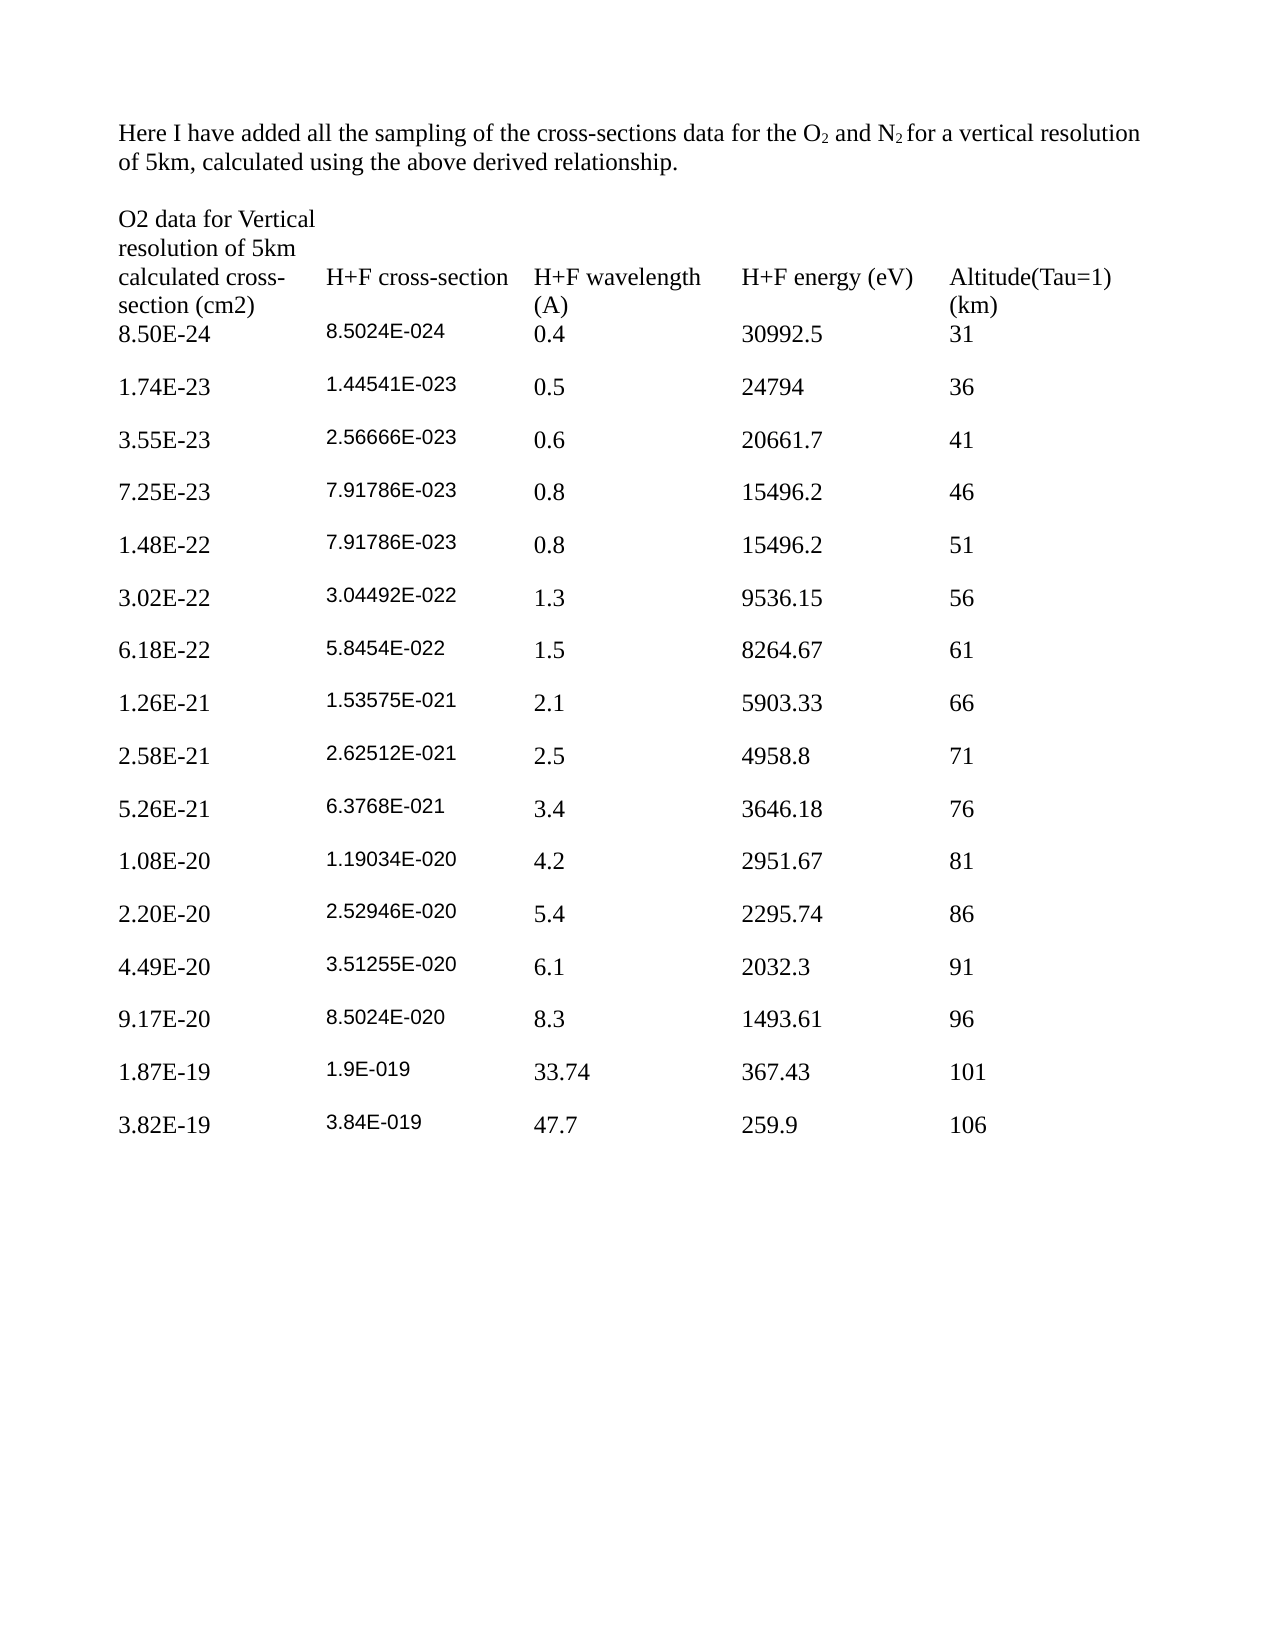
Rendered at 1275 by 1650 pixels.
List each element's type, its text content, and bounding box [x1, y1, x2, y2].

table_cell 1.44541E-023 [326, 372, 533, 425]
table_cell 9.17E-20 [118, 1005, 326, 1057]
table_cell 36 [949, 372, 1157, 425]
table_cell 30992.5 [741, 319, 949, 372]
table_cell 47.7 [534, 1110, 741, 1163]
table_cell 1.53575E-021 [326, 688, 533, 741]
table_cell 8.5024E-024 [326, 319, 533, 372]
table_cell 0.8 [534, 478, 741, 530]
table_cell 86 [949, 899, 1157, 952]
table_cell H+F cross-section [326, 262, 533, 319]
table_cell 3.4 [534, 794, 741, 846]
table_cell 66 [949, 688, 1157, 741]
table_cell 5.8454E-022 [326, 636, 533, 688]
table_cell 31 [949, 319, 1157, 372]
table_cell 0.5 [534, 372, 741, 425]
table_header O2 data for Vertical resolution of 5km [118, 204, 326, 262]
table_header [741, 204, 949, 262]
table_cell 259.9 [741, 1110, 949, 1163]
table_cell 7.25E-23 [118, 478, 326, 530]
table_cell 3.55E-23 [118, 425, 326, 477]
text Here I have added all the sampling of the cross-sections data for the O2 and N2 for a vertical resolution of 5km, calculated using the above derived relationship. [118, 118, 1157, 176]
table_cell 3.84E-019 [326, 1110, 533, 1163]
table_cell 1.5 [534, 636, 741, 688]
table_cell 8.50E-24 [118, 319, 326, 372]
table_cell 46 [949, 478, 1157, 530]
table_cell 1.87E-19 [118, 1057, 326, 1110]
table_cell 5903.33 [741, 688, 949, 741]
table_cell 5.26E-21 [118, 794, 326, 846]
table_cell 8.3 [534, 1005, 741, 1057]
table_cell 6.18E-22 [118, 636, 326, 688]
table_cell 7.91786E-023 [326, 530, 533, 583]
table_cell 1493.61 [741, 1005, 949, 1057]
table_cell 1.74E-23 [118, 372, 326, 425]
table_cell 2.1 [534, 688, 741, 741]
table_cell 2295.74 [741, 899, 949, 952]
table_cell 51 [949, 530, 1157, 583]
table_cell 0.4 [534, 319, 741, 372]
table_cell 6.3768E-021 [326, 794, 533, 846]
table_cell 2032.3 [741, 952, 949, 1004]
table_cell 3.02E-22 [118, 583, 326, 636]
table_cell 367.43 [741, 1057, 949, 1110]
table_cell 7.91786E-023 [326, 478, 533, 530]
table_cell 20661.7 [741, 425, 949, 477]
table_cell 1.19034E-020 [326, 846, 533, 899]
table_cell 2.62512E-021 [326, 741, 533, 794]
table_cell 41 [949, 425, 1157, 477]
table_header [534, 204, 741, 262]
table_cell 2.58E-21 [118, 741, 326, 794]
table_cell 61 [949, 636, 1157, 688]
table_cell 4.2 [534, 846, 741, 899]
table_header [326, 204, 533, 262]
table_cell 101 [949, 1057, 1157, 1110]
table_cell 0.6 [534, 425, 741, 477]
table_header [949, 204, 1157, 262]
table_cell 3.04492E-022 [326, 583, 533, 636]
table_cell calculated cross-section (cm2) [118, 262, 326, 319]
table_cell 1.9E-019 [326, 1057, 533, 1110]
table_cell 2.20E-20 [118, 899, 326, 952]
table_cell H+F wavelength (A) [534, 262, 741, 319]
table_cell 6.1 [534, 952, 741, 1004]
table_cell 56 [949, 583, 1157, 636]
table_cell 15496.2 [741, 478, 949, 530]
table_cell 96 [949, 1005, 1157, 1057]
table_cell 1.08E-20 [118, 846, 326, 899]
table_cell 2.52946E-020 [326, 899, 533, 952]
table_cell 2.5 [534, 741, 741, 794]
table_cell 15496.2 [741, 530, 949, 583]
table_cell 91 [949, 952, 1157, 1004]
table_cell 3646.18 [741, 794, 949, 846]
table_cell 2.56666E-023 [326, 425, 533, 477]
table_cell 0.8 [534, 530, 741, 583]
table_cell 3.82E-19 [118, 1110, 326, 1163]
table_cell 2951.67 [741, 846, 949, 899]
table_cell 1.26E-21 [118, 688, 326, 741]
table_cell 1.48E-22 [118, 530, 326, 583]
table_cell 4.49E-20 [118, 952, 326, 1004]
table_cell 71 [949, 741, 1157, 794]
table_cell 4958.8 [741, 741, 949, 794]
table_cell 1.3 [534, 583, 741, 636]
table_cell Altitude(Tau=1) (km) [949, 262, 1157, 319]
table_cell 106 [949, 1110, 1157, 1163]
table_cell 3.51255E-020 [326, 952, 533, 1004]
table_cell 5.4 [534, 899, 741, 952]
table_cell 9536.15 [741, 583, 949, 636]
table_cell 24794 [741, 372, 949, 425]
table_cell 81 [949, 846, 1157, 899]
table_cell H+F energy (eV) [741, 262, 949, 319]
table_cell 8.5024E-020 [326, 1005, 533, 1057]
table_cell 76 [949, 794, 1157, 846]
table_cell 33.74 [534, 1057, 741, 1110]
table_cell 8264.67 [741, 636, 949, 688]
